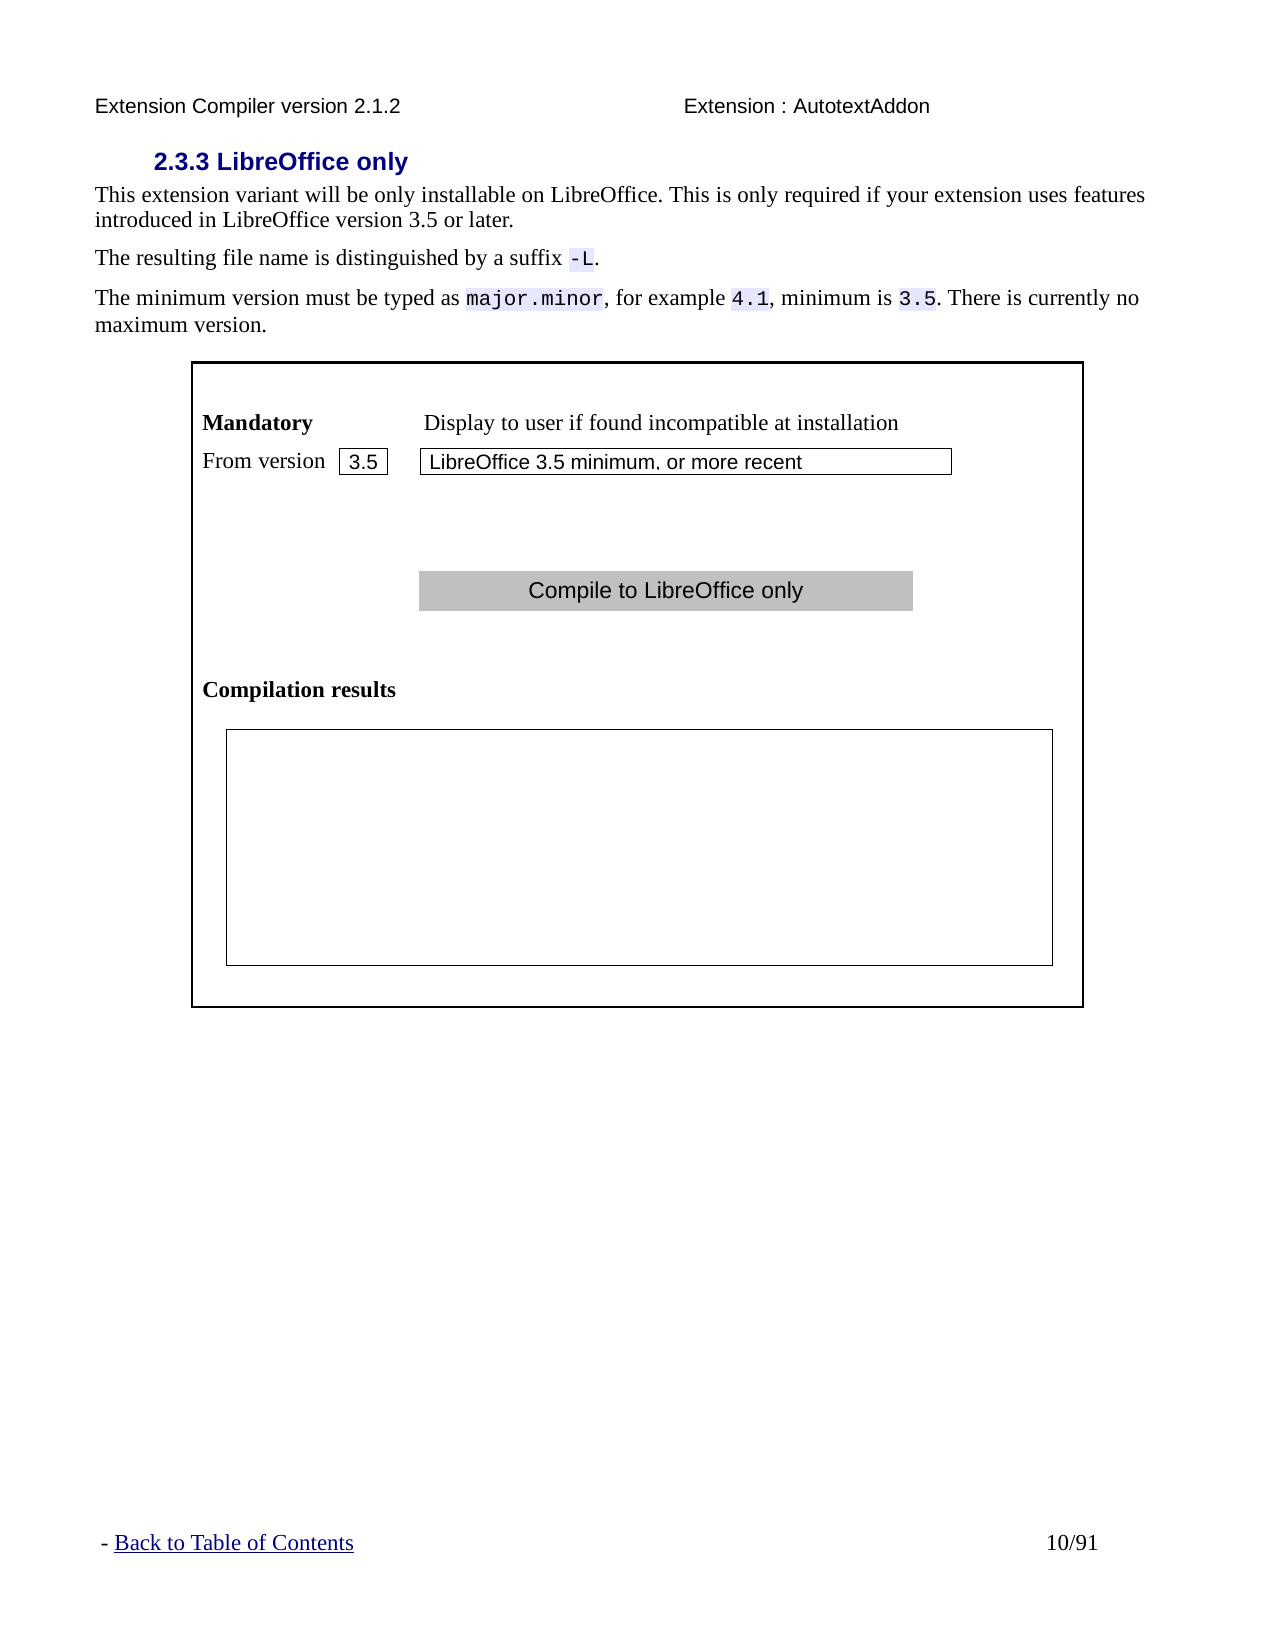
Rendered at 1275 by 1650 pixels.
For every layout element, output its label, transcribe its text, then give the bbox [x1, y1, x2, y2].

text [388, 448, 420, 474]
text [952, 448, 1073, 474]
text The minimum version must be typed as major.minor, for example 4.1, minimum is 3.5. There is currently no maximum version. [94, 284, 1181, 337]
text Mandatory Display to user if found incompatible at installation [202, 410, 1073, 436]
text From version [202, 448, 339, 474]
subtitle LibreOffice only [153, 147, 1181, 176]
text Compilation results [202, 676, 1073, 702]
text The resulting file name is distinguished by a suffix -L. [94, 245, 1181, 272]
text This extension variant will be only installable on LibreOffice. This is only required if your extension uses features introduced in LibreOffice version 3.5 or later. [94, 181, 1181, 232]
